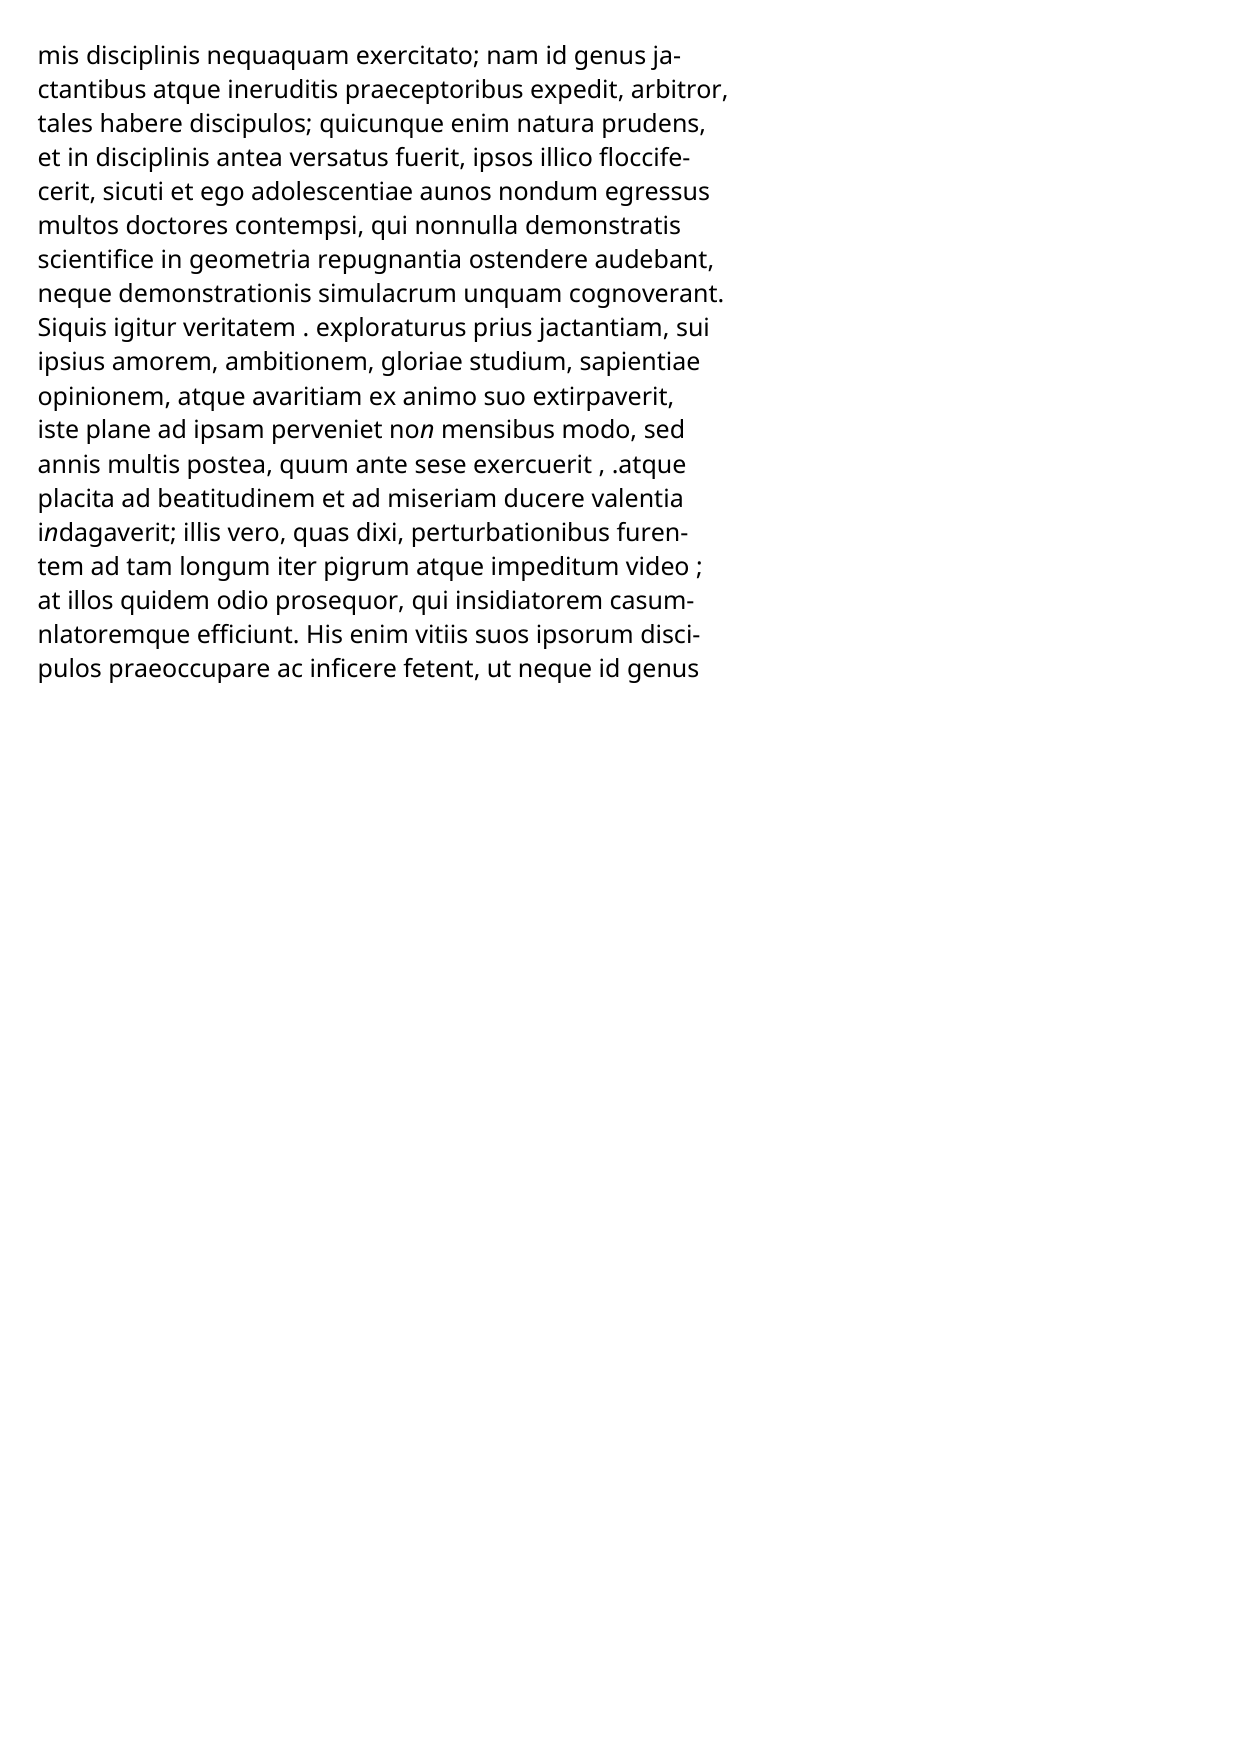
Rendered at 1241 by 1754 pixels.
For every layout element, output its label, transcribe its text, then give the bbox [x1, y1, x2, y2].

text mis disciplinis nequaquam exercitato; nam id genus ja- ctantibus atque ineruditis praeceptoribus expedit, arbitror, tales habere discipulos; quicunque enim natura prudens, et in disciplinis antea versatus fuerit, ipsos illico floccife- cerit, sicuti et ego adolescentiae aunos nondum egressus multos doctores contempsi, qui nonnulla demonstratis scientifice in geometria repugnantia ostendere audebant, neque demonstrationis simulacrum unquam cognoverant. Siquis igitur veritatem . exploraturus prius jactantiam, sui ipsius amorem, ambitionem, gloriae studium, sapientiae opinionem, atque avaritiam ex animo suo extirpaverit, iste plane ad ipsam perveniet non mensibus modo, sed annis multis postea, quum ante sese exercuerit , .atque placita ad beatitudinem et ad miseriam ducere valentia indagaverit; illis vero, quas dixi, perturbationibus furen- tem ad tam longum iter pigrum atque impeditum video ; at illos quidem odio prosequor, qui insidiatorem casum- nlatoremque efficiunt. His enim vitiis suos ipsorum disci- pulos praeoccupare ac inficere fetent, ut neque id genus [37, 37, 1203, 685]
